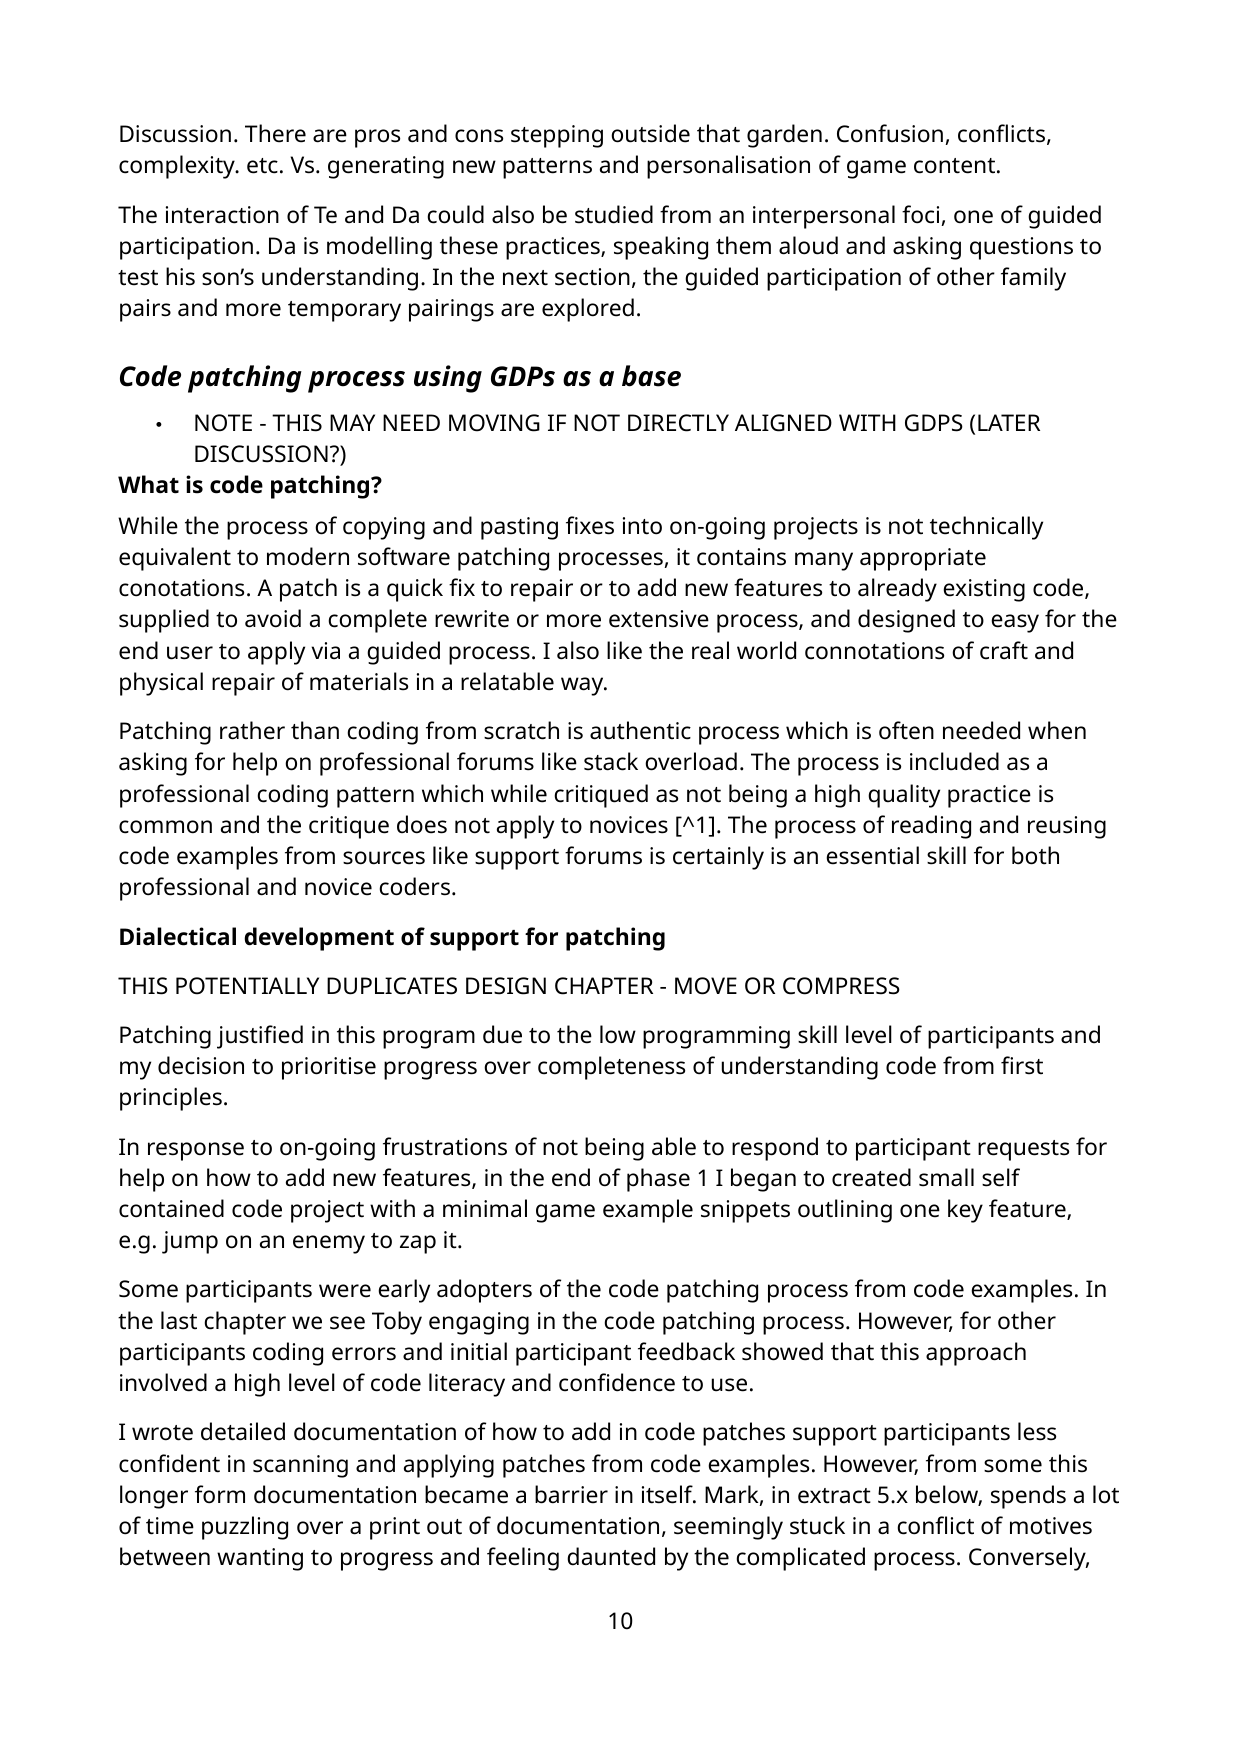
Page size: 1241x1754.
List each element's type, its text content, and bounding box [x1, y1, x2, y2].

text While the process of copying and pasting fixes into on-going projects is not technically equivalent to modern software patching processes, it contains many appropriate conotations. A patch is a quick fix to repair or to add new features to already existing code, supplied to avoid a complete rewrite or more extensive process, and designed to easy for the end user to apply via a guided process. I also like the real world connotations of craft and physical repair of materials in a relatable way. [118, 509, 1122, 697]
text I wrote detailed documentation of how to add in code patches support participants less confident in scanning and applying patches from code examples. However, from some this longer form documentation became a barrier in itself. Mark, in extract 5.x below, spends a lot of time puzzling over a print out of documentation, seemingly stuck in a conflict of motives between wanting to progress and feeling daunted by the complicated process. Conversely, [118, 1416, 1122, 1572]
text Dialectical development of support for patching [118, 920, 1122, 952]
list NOTE - THIS MAY NEED MOVING IF NOT DIRECTLY ALIGNED WITH GDPS (LATER DISCUSSION?) [156, 407, 1122, 469]
text Patching justified in this program due to the low programming skill level of participants and my decision to prioritise progress over completeness of understanding code from first principles. [118, 1019, 1122, 1112]
text In response to on-going frustrations of not being able to respond to participant requests for help on how to add new features, in the end of phase 1 I began to created small self contained code project with a minimal game example snippets outlining one key feature, e.g. jump on an enemy to zap it. [118, 1130, 1122, 1255]
text Patching rather than coding from scratch is authentic process which is often needed when asking for help on professional forums like stack overload. The process is included as a professional coding pattern which while critiqued as not being a high quality practice is common and the critique does not apply to novices [^1]. The process of reading and reusing code examples from sources like support forums is certainly is an essential skill for both professional and novice coders. [118, 715, 1122, 902]
text Discussion. There are pros and cons stepping outside that garden. Confusion, conflicts, complexity. etc. Vs. generating new patterns and personalisation of game content. [118, 118, 1122, 181]
text What is code patching? [118, 469, 1122, 501]
subtitle Code patching process using GDPs as a base [118, 357, 1122, 394]
text Some participants were early adopters of the code patching process from code examples. In the last chapter we see Toby engaging in the code patching process. However, for other participants coding errors and initial participant feedback showed that this approach involved a high level of code literacy and confidence to use. [118, 1273, 1122, 1398]
text The interaction of Te and Da could also be studied from an interpersonal foci, one of guided participation. Da is modelling these practices, speaking them aloud and asking questions to test his son’s understanding. In the next section, the guided participation of other family pairs and more temporary pairings are explored. [118, 198, 1122, 323]
text THIS POTENTIALLY DUPLICATES DESIGN CHAPTER - MOVE OR COMPRESS [118, 969, 1122, 1001]
